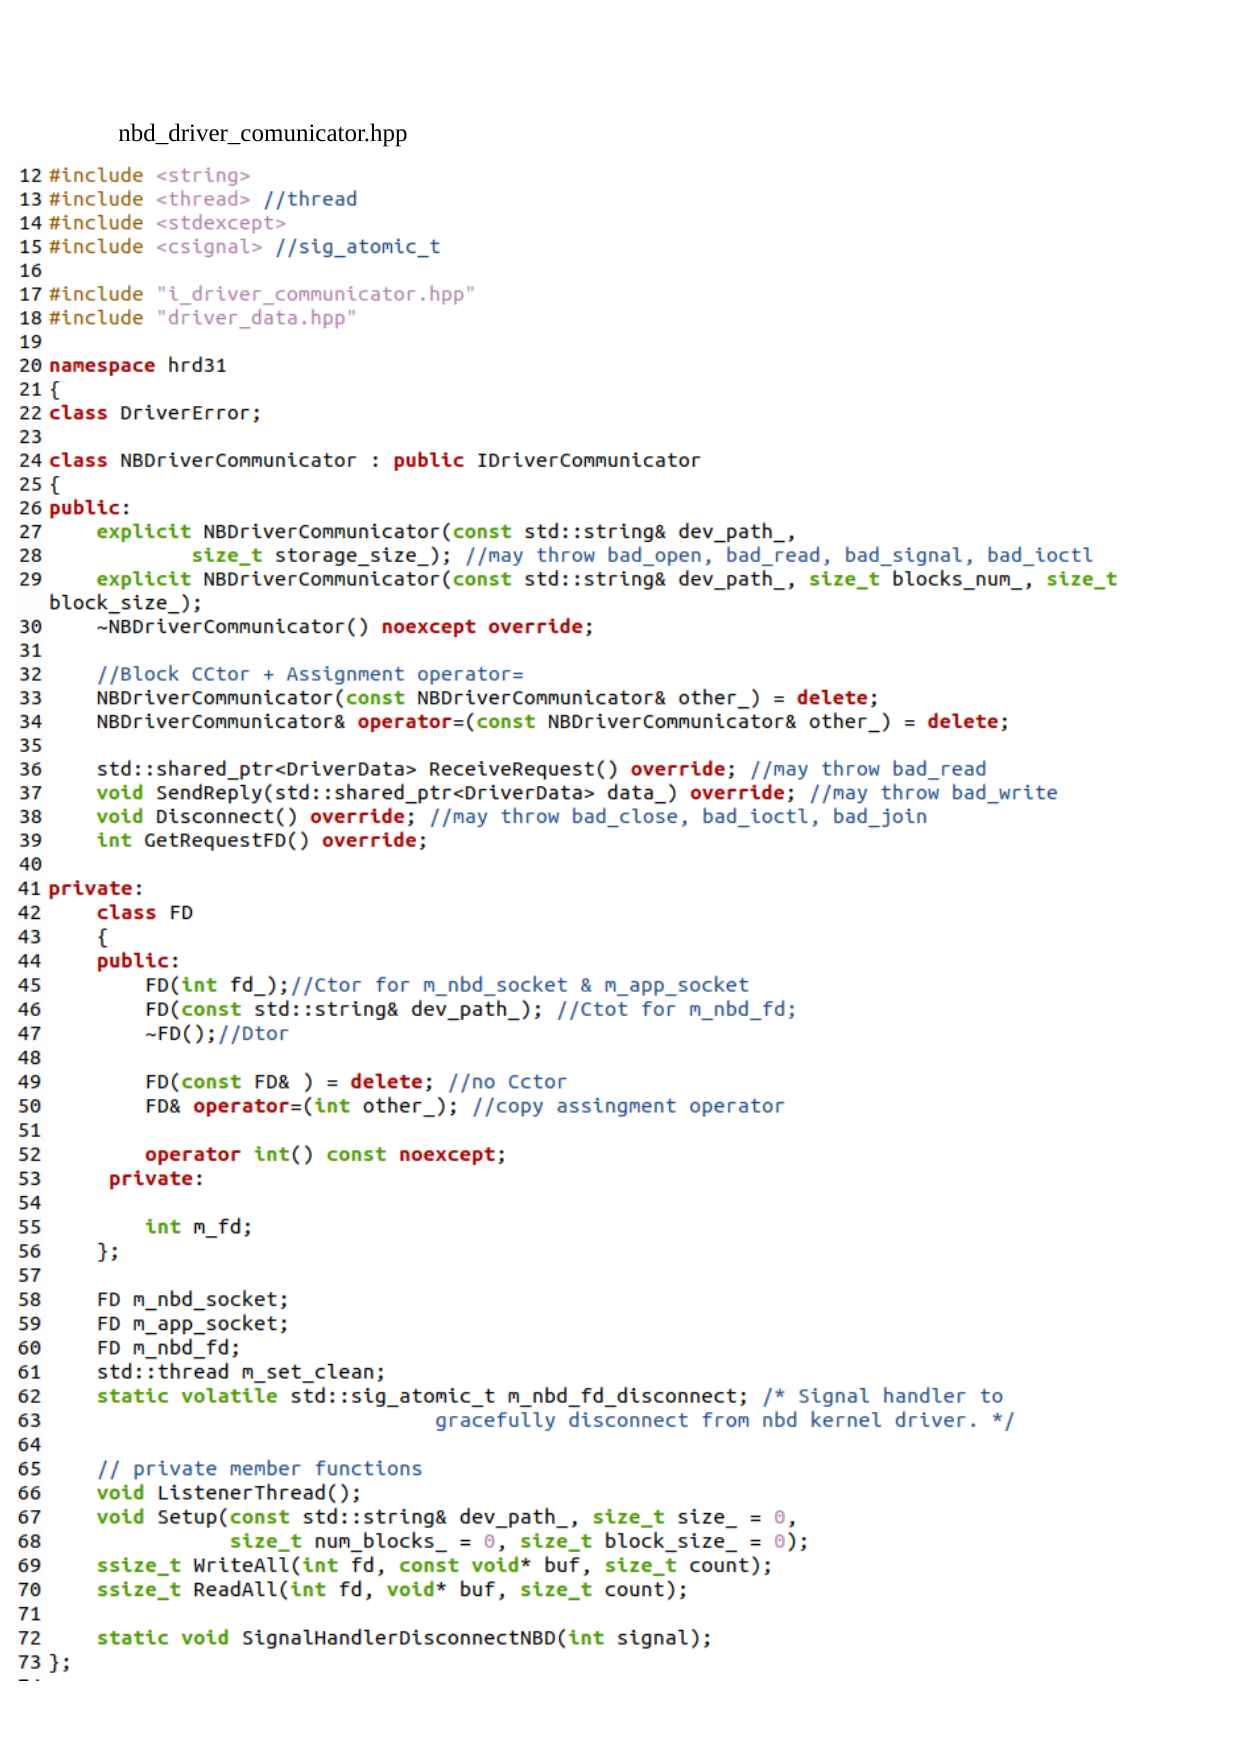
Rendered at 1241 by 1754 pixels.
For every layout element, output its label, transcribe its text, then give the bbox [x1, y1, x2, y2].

picture [15, 161, 1135, 1681]
text nbd_driver_comunicator.hpp [118, 118, 1122, 147]
